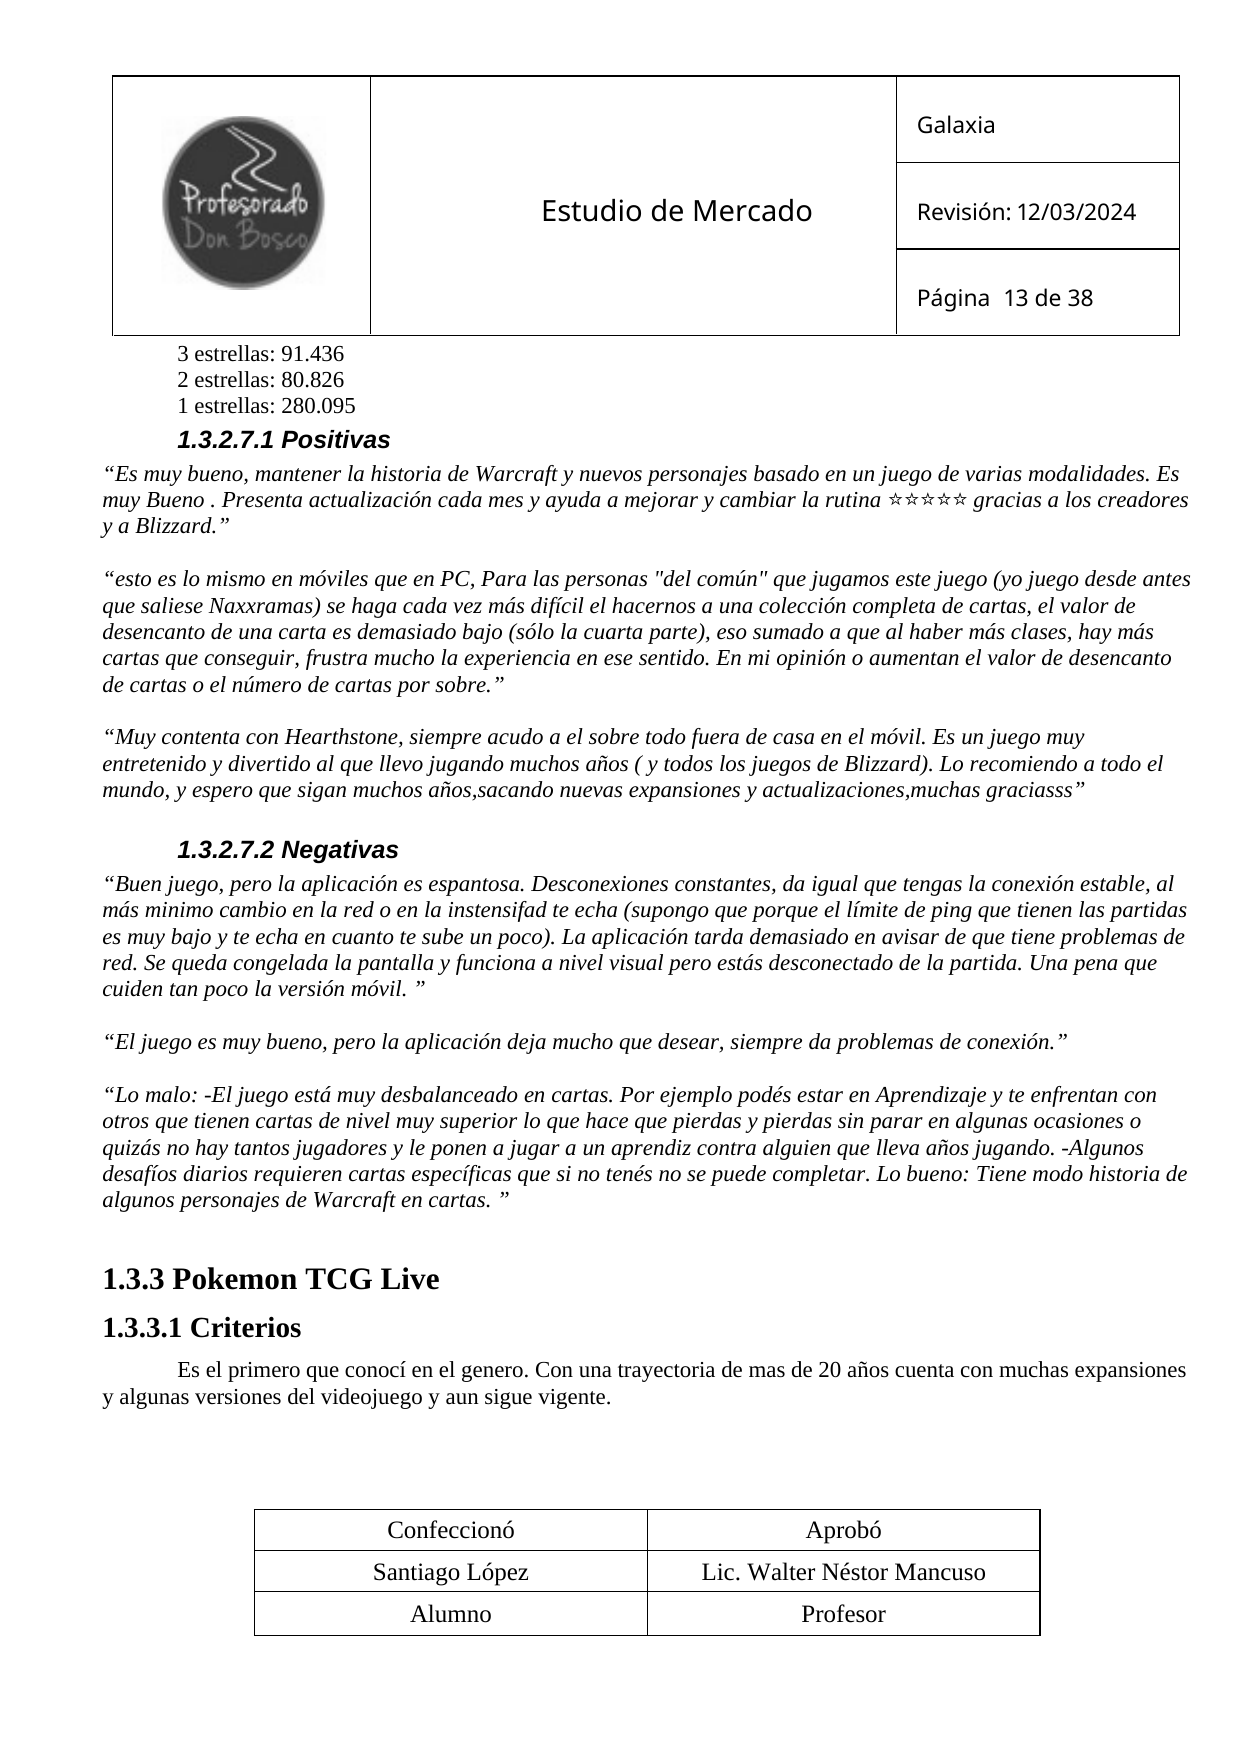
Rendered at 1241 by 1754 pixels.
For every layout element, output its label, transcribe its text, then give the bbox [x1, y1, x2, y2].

text 1 estrellas: 280.095 [102, 392, 1192, 419]
text Es el primero que conocí en el genero. Con una trayectoria de mas de 20 años cuenta con muchas expansiones y algunas versiones del videojuego y aun sigue vigente. [102, 1356, 1192, 1409]
subtitle 1.3.3.1 Criterios [102, 1310, 1192, 1344]
text “Buen juego, pero la aplicación es espantosa. Desconexiones constantes, da igual que tengas la conexión estable, al más minimo cambio en la red o en la instensifad te echa (supongo que porque el límite de ping que tienen las partidas es muy bajo y te echa en cuanto te sube un poco). La aplicación tarda demasiado en avisar de que tiene problemas de red. Se queda congelada la pantalla y funciona a nivel visual pero estás desconectado de la partida. Una pena que cuiden tan poco la versión móvil. ” [102, 870, 1192, 1002]
text “esto es lo mismo en móviles que en PC, Para las personas "del común" que jugamos este juego (yo juego desde antes que saliese Naxxramas) se haga cada vez más difícil el hacernos a una colección completa de cartas, el valor de desencanto de una carta es demasiado bajo (sólo la cuarta parte), eso sumado a que al haber más clases, hay más cartas que conseguir, frustra mucho la experiencia en ese sentido. En mi opinión o aumentan el valor de desencanto de cartas o el número de cartas por sobre.” [102, 565, 1192, 697]
subtitle 1.3.2.7.1 Positivas [102, 425, 1192, 454]
text “El juego es muy bueno, pero la aplicación deja mucho que desear, siempre da problemas de conexión.” [102, 1028, 1192, 1054]
text 2 estrellas: 80.826 [102, 366, 1192, 392]
subtitle 1.3.3 Pokemon TCG Live [102, 1260, 1192, 1296]
text “Es muy bueno, mantener la historia de Warcraft y nuevos personajes basado en un juego de varias modalidades. Es muy Bueno . Presenta actualización cada mes y ayuda a mejorar y cambiar la rutina ⭐⭐⭐⭐⭐ gracias a los creadores y a Blizzard.” [102, 460, 1192, 539]
text “Lo malo: -El juego está muy desbalanceado en cartas. Por ejemplo podés estar en Aprendizaje y te enfrentan con otros que tienen cartas de nivel muy superior lo que hace que pierdas y pierdas sin parar en algunas ocasiones o quizás no hay tantos jugadores y le ponen a jugar a un aprendiz contra alguien que lleva años jugando. -Algunos desafíos diarios requieren cartas específicas que si no tenés no se puede completar. Lo bueno: Tiene modo historia de algunos personajes de Warcraft en cartas. ” [102, 1081, 1192, 1213]
text 3 estrellas: 91.436 [102, 339, 1192, 366]
subtitle 1.3.2.7.2 Negativas [102, 835, 1192, 864]
text “Muy contenta con Hearthstone, siempre acudo a el sobre todo fuera de casa en el móvil. Es un juego muy entretenido y divertido al que llevo jugando muchos años ( y todos los juegos de Blizzard). Lo recomiendo a todo el mundo, y espero que sigan muchos años,sacando nuevas expansiones y actualizaciones,muchas graciasss” [102, 723, 1192, 802]
